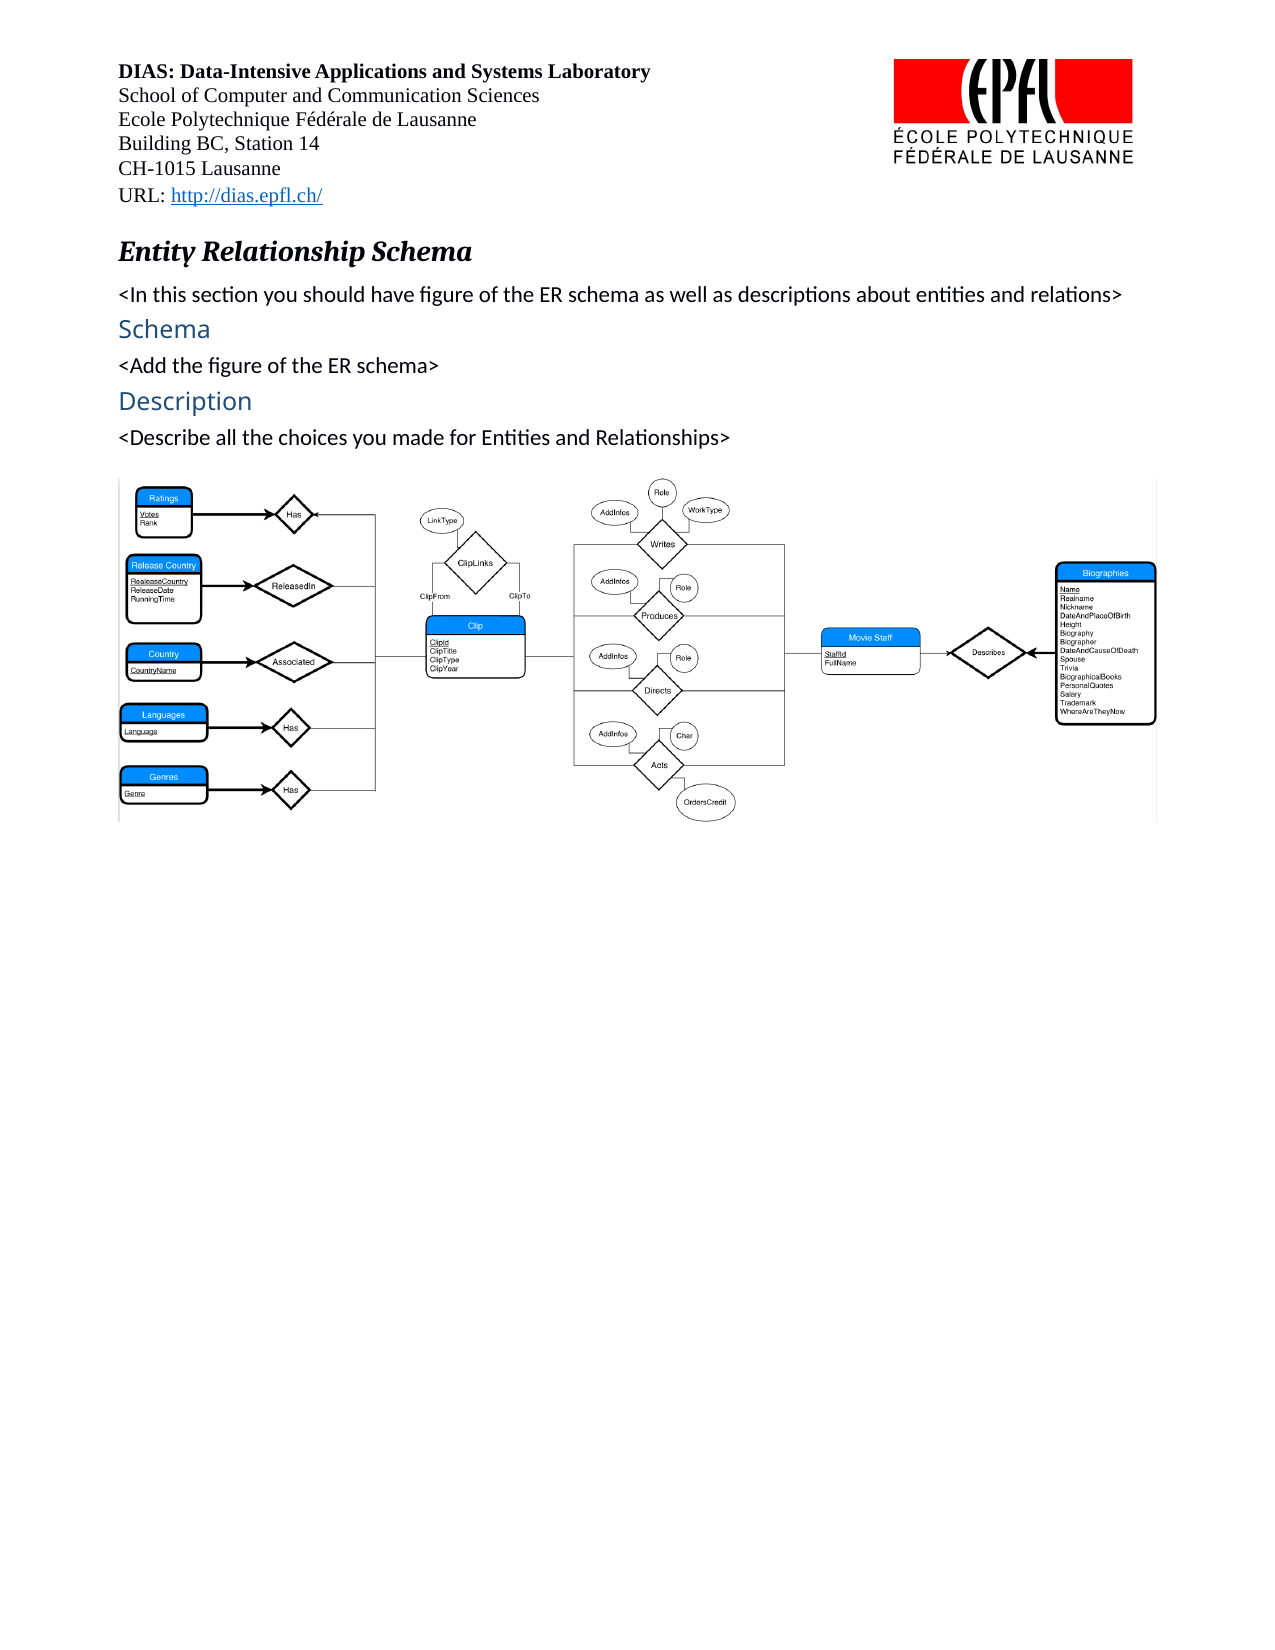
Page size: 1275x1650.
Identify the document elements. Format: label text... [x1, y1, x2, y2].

text <Describe all the choices you made for Entities and Relationships> [118, 423, 1157, 451]
subtitle Entity Relationship Schema [118, 235, 1157, 269]
text <In this section you should have figure of the ER schema as well as descriptions about entities and relations> [118, 280, 1157, 308]
subtitle Description [118, 383, 1157, 417]
subtitle Schema [118, 312, 1157, 346]
picture [118, 478, 1157, 822]
picture [893, 59, 1135, 167]
text <Add the figure of the ER schema> [118, 351, 1157, 379]
